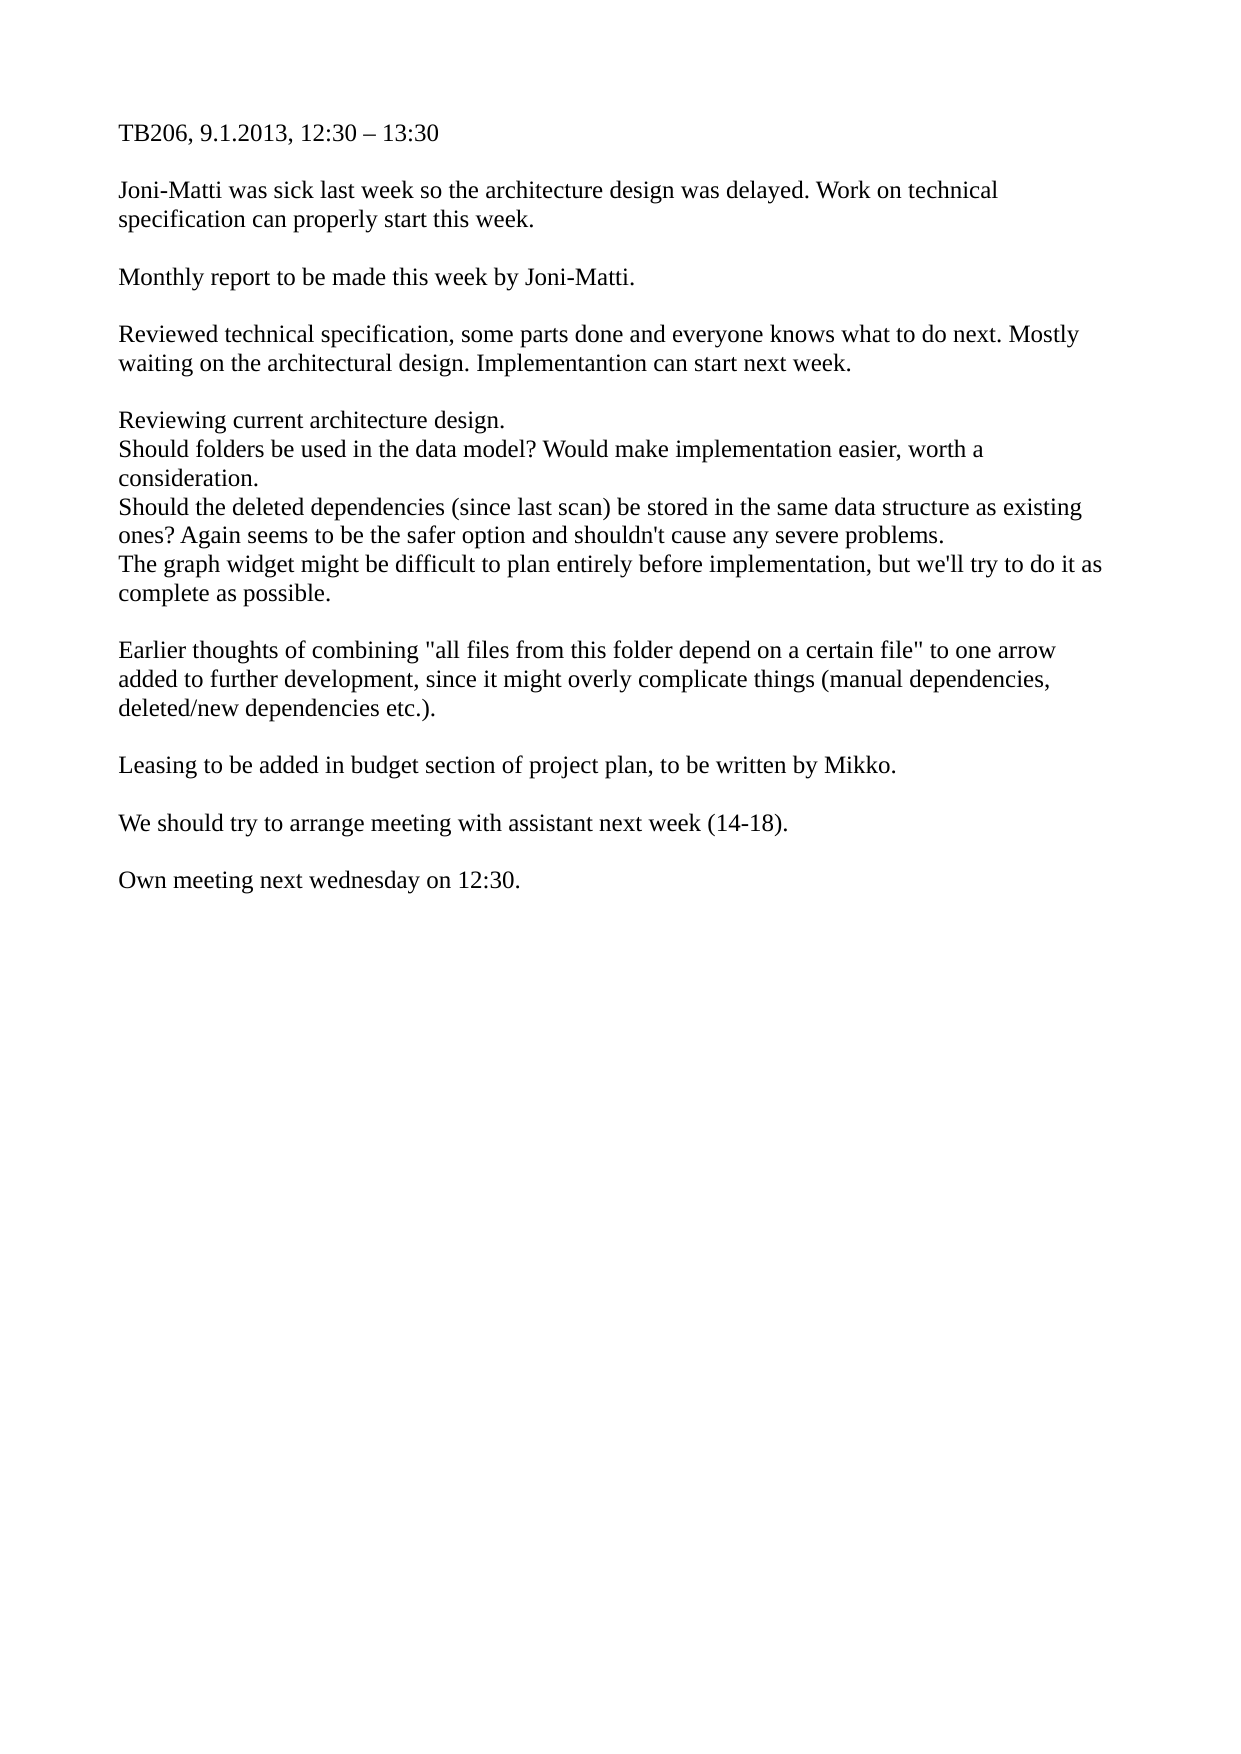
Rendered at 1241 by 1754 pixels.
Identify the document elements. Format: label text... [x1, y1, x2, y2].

text Should the deleted dependencies (since last scan) be stored in the same data structure as existing ones? Again seems to be the safer option and shouldn't cause any severe problems. [118, 492, 1122, 549]
text Reviewed technical specification, some parts done and everyone knows what to do next. Mostly waiting on the architectural design. Implementantion can start next week. [118, 319, 1122, 377]
text TB206, 9.1.2013, 12:30 – 13:30 [118, 118, 1122, 147]
text Reviewing current architecture design. [118, 406, 1122, 434]
text Should folders be used in the data model? Would make implementation easier, worth a consideration. [118, 434, 1122, 492]
text Own meeting next wednesday on 12:30. [118, 866, 1122, 894]
text Joni-Matti was sick last week so the architecture design was delayed. Work on technical specification can properly start this week. [118, 176, 1122, 233]
text Earlier thoughts of combining "all files from this folder depend on a certain file" to one arrow added to further development, since it might overly complicate things (manual dependencies, deleted/new dependencies etc.). [118, 636, 1122, 722]
text The graph widget might be difficult to plan entirely before implementation, but we'll try to do it as complete as possible. [118, 549, 1122, 607]
text Monthly report to be made this week by Joni-Matti. [118, 262, 1122, 291]
text Leasing to be added in budget section of project plan, to be written by Mikko. [118, 751, 1122, 779]
text We should try to arrange meeting with assistant next week (14-18). [118, 808, 1122, 837]
